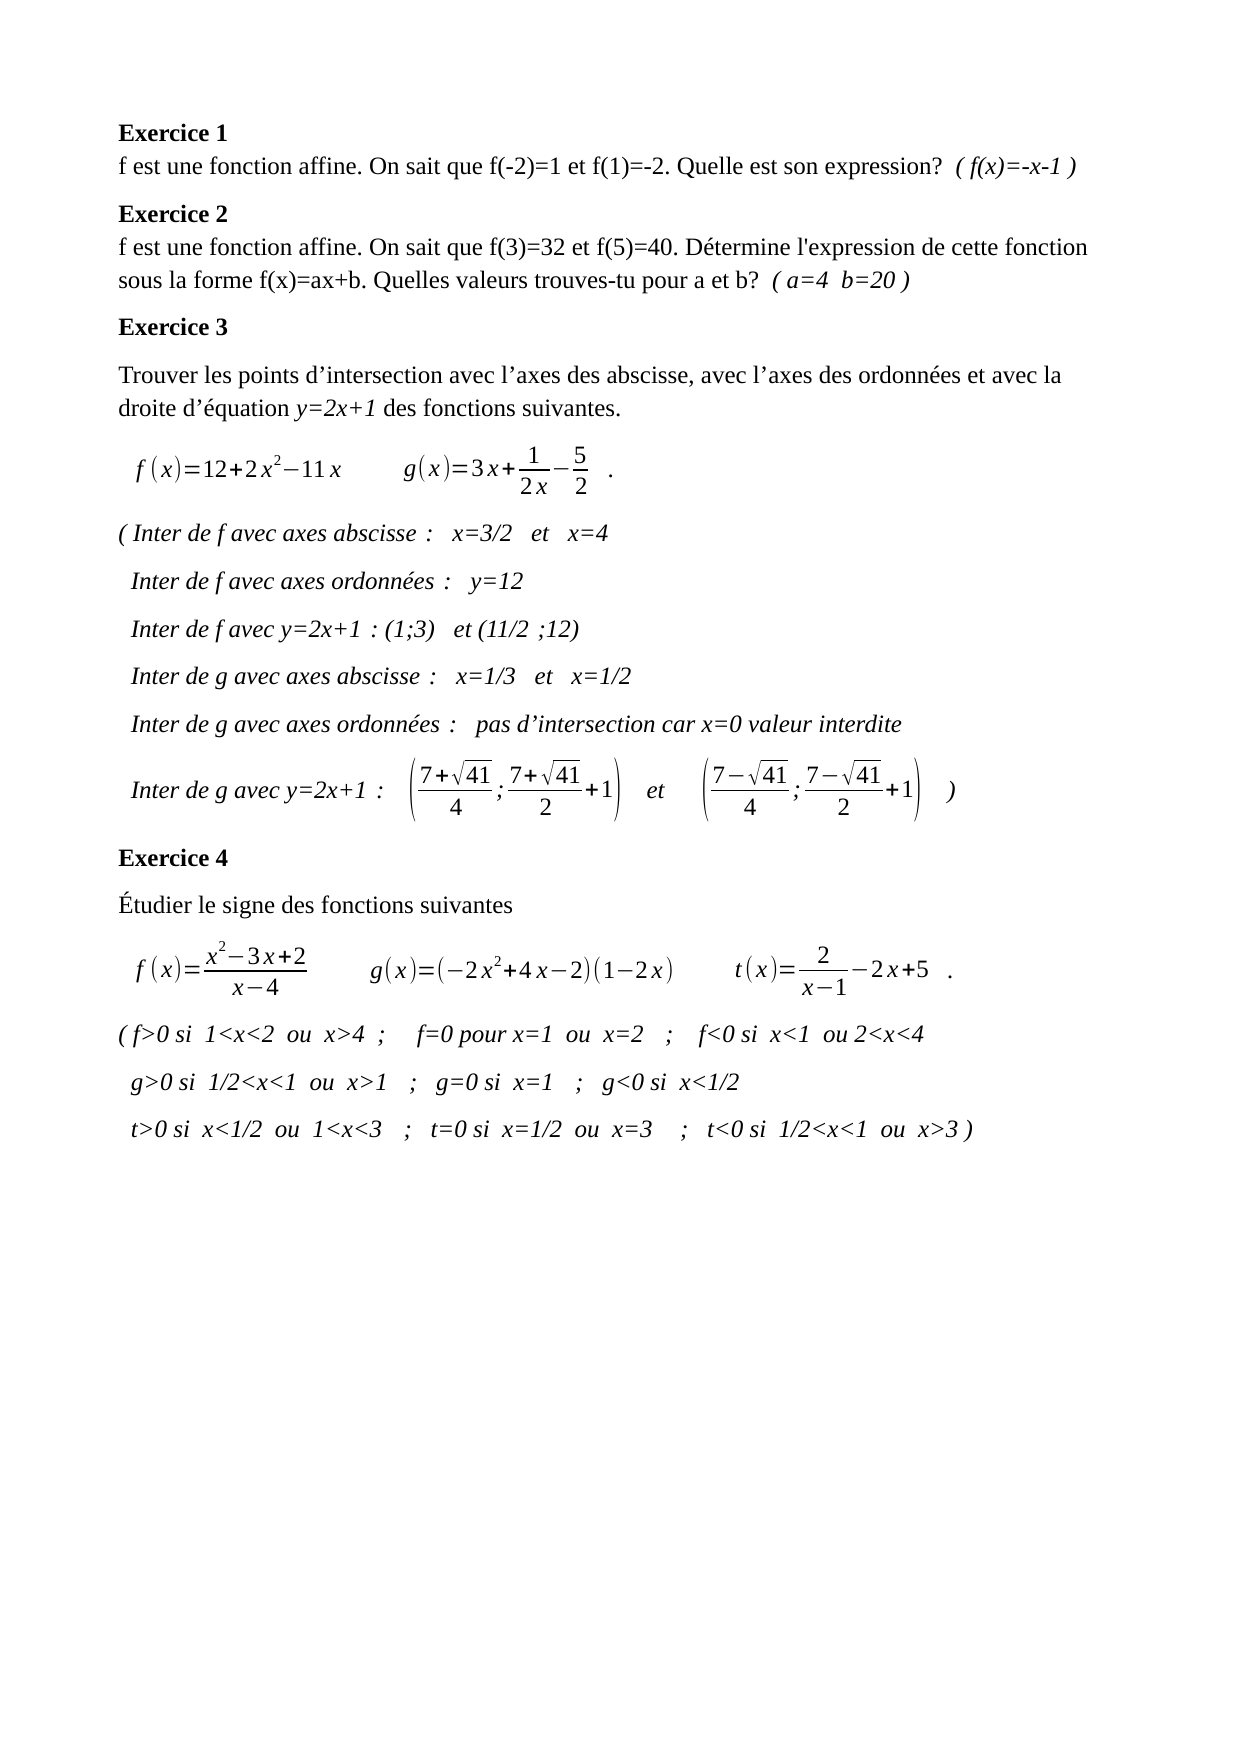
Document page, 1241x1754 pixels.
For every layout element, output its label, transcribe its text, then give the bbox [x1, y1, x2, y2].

text t>0 si x<1/2 ou 1<x<3 ; t=0 si x=1/2 ou x=3 ; t<0 si 1/2<x<1 ou x>3 ) [118, 1114, 1122, 1143]
text . [118, 441, 1122, 499]
text Inter de f avec axes ordonnées : y=12 [118, 566, 1122, 595]
text ( f>0 si 1<x<2 ou x>4 ; f=0 pour x=1 ou x=2 ; f<0 si x<1 ou 2<x<4 [118, 1019, 1122, 1048]
text Exercice 2 f est une fonction affine. On sait que f(3)=32 et f(5)=40. Détermine l'expression de cette fonction sous la forme f(x)=ax+b. Quelles valeurs trouves-tu pour a et b? ( a=4 b=20 ) [118, 199, 1122, 293]
text Exercice 1 f est une fonction affine. On sait que f(-2)=1 et f(1)=-2. Quelle est son expression? ( f(x)=-x-1 ) [118, 118, 1122, 180]
text Trouver les points d’intersection avec l’axes des abscisse, avec l’axes des ordonnées et avec la droite d’équation y=2x+1 des fonctions suivantes. [118, 360, 1122, 422]
text Inter de f avec y=2x+1 : (1;3) et (11/2 ;12) [118, 614, 1122, 642]
text Inter de g avec y=2x+1 : et ) [118, 756, 1122, 824]
text Inter de g avec axes ordonnées : pas d’intersection car x=0 valeur interdite [118, 709, 1122, 738]
text Exercice 3 [118, 312, 1122, 341]
text Inter de g avec axes abscisse : x=1/3 et x=1/2 [118, 661, 1122, 690]
text ( Inter de f avec axes abscisse : x=3/2 et x=4 [118, 518, 1122, 547]
text Exercice 4 [118, 843, 1122, 871]
text g>0 si 1/2<x<1 ou x>1 ; g=0 si x=1 ; g<0 si x<1/2 [118, 1067, 1122, 1096]
text . [118, 938, 1122, 1000]
text Étudier le signe des fonctions suivantes [118, 890, 1122, 919]
